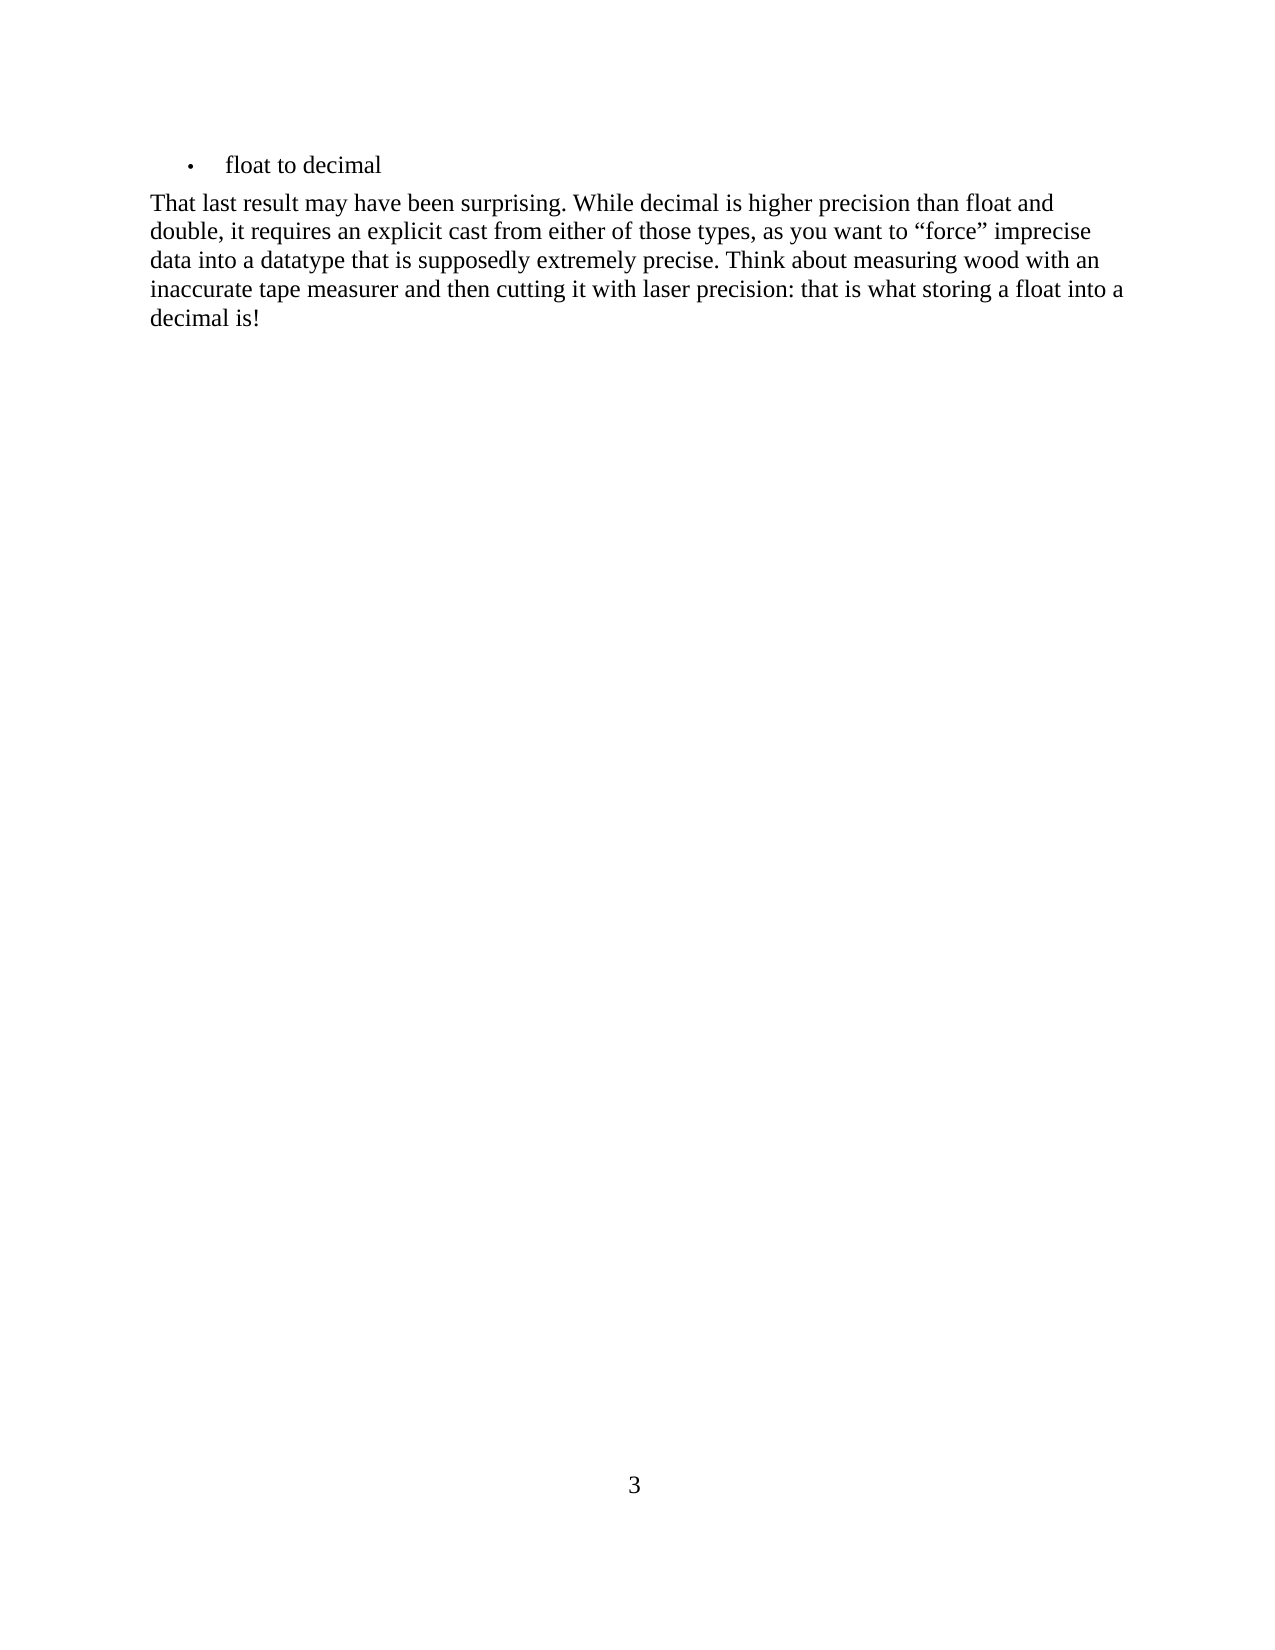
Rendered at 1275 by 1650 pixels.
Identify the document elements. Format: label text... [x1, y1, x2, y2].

list float to decimal [187, 150, 1125, 179]
text That last result may have been surprising. While decimal is higher precision than float and double, it requires an explicit cast from either of those types, as you want to “force” imprecise data into a datatype that is supposedly extremely precise. Think about measuring wood with an inaccurate tape measurer and then cutting it with laser precision: that is what storing a float into a decimal is! [150, 188, 1125, 331]
